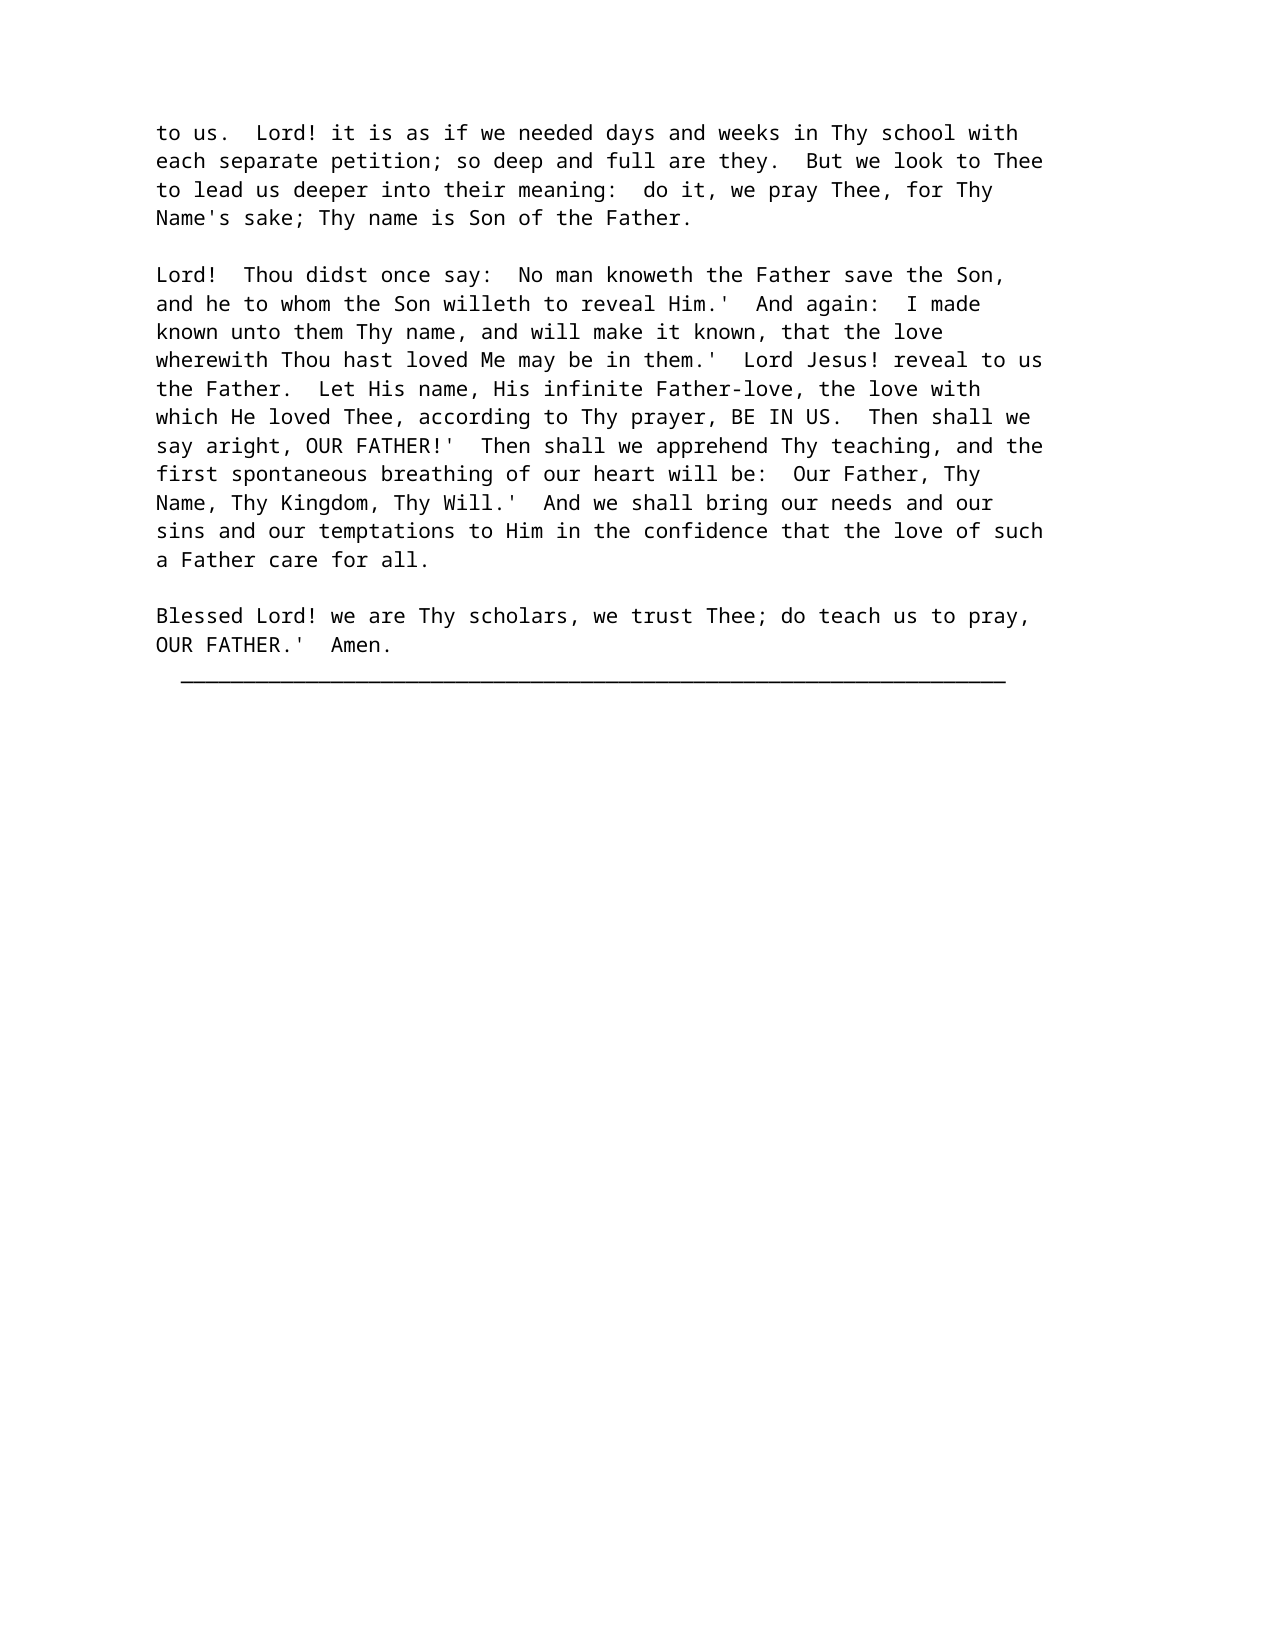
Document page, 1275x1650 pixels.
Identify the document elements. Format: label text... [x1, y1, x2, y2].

text wherewith Thou hast loved Me may be in them.' Lord Jesus! reveal to us [118, 346, 1157, 374]
text __________________________________________________________________ [118, 658, 1157, 687]
text sins and our temptations to Him in the confidence that the love of such [118, 516, 1157, 545]
text the Father. Let His name, His infinite Father-love, the love with [118, 374, 1157, 402]
text Lord! Thou didst once say: No man knoweth the Father save the Son, [118, 260, 1157, 289]
text a Father care for all. [118, 545, 1157, 573]
text to lead us deeper into their meaning: do it, we pray Thee, for Thy [118, 175, 1157, 203]
text OUR FATHER.' Amen. [118, 630, 1157, 658]
text to us. Lord! it is as if we needed days and weeks in Thy school with [118, 118, 1157, 147]
text and he to whom the Son willeth to reveal Him.' And again: I made [118, 289, 1157, 317]
text each separate petition; so deep and full are they. But we look to Thee [118, 147, 1157, 175]
text first spontaneous breathing of our heart will be: Our Father, Thy [118, 459, 1157, 488]
text Blessed Lord! we are Thy scholars, we trust Thee; do teach us to pray, [118, 602, 1157, 630]
text Name, Thy Kingdom, Thy Will.' And we shall bring our needs and our [118, 488, 1157, 516]
text known unto them Thy name, and will make it known, that the love [118, 317, 1157, 346]
text Name's sake; Thy name is Son of the Father. [118, 203, 1157, 232]
text say aright, OUR FATHER!' Then shall we apprehend Thy teaching, and the [118, 431, 1157, 459]
text which He loved Thee, according to Thy prayer, BE IN US. Then shall we [118, 402, 1157, 431]
